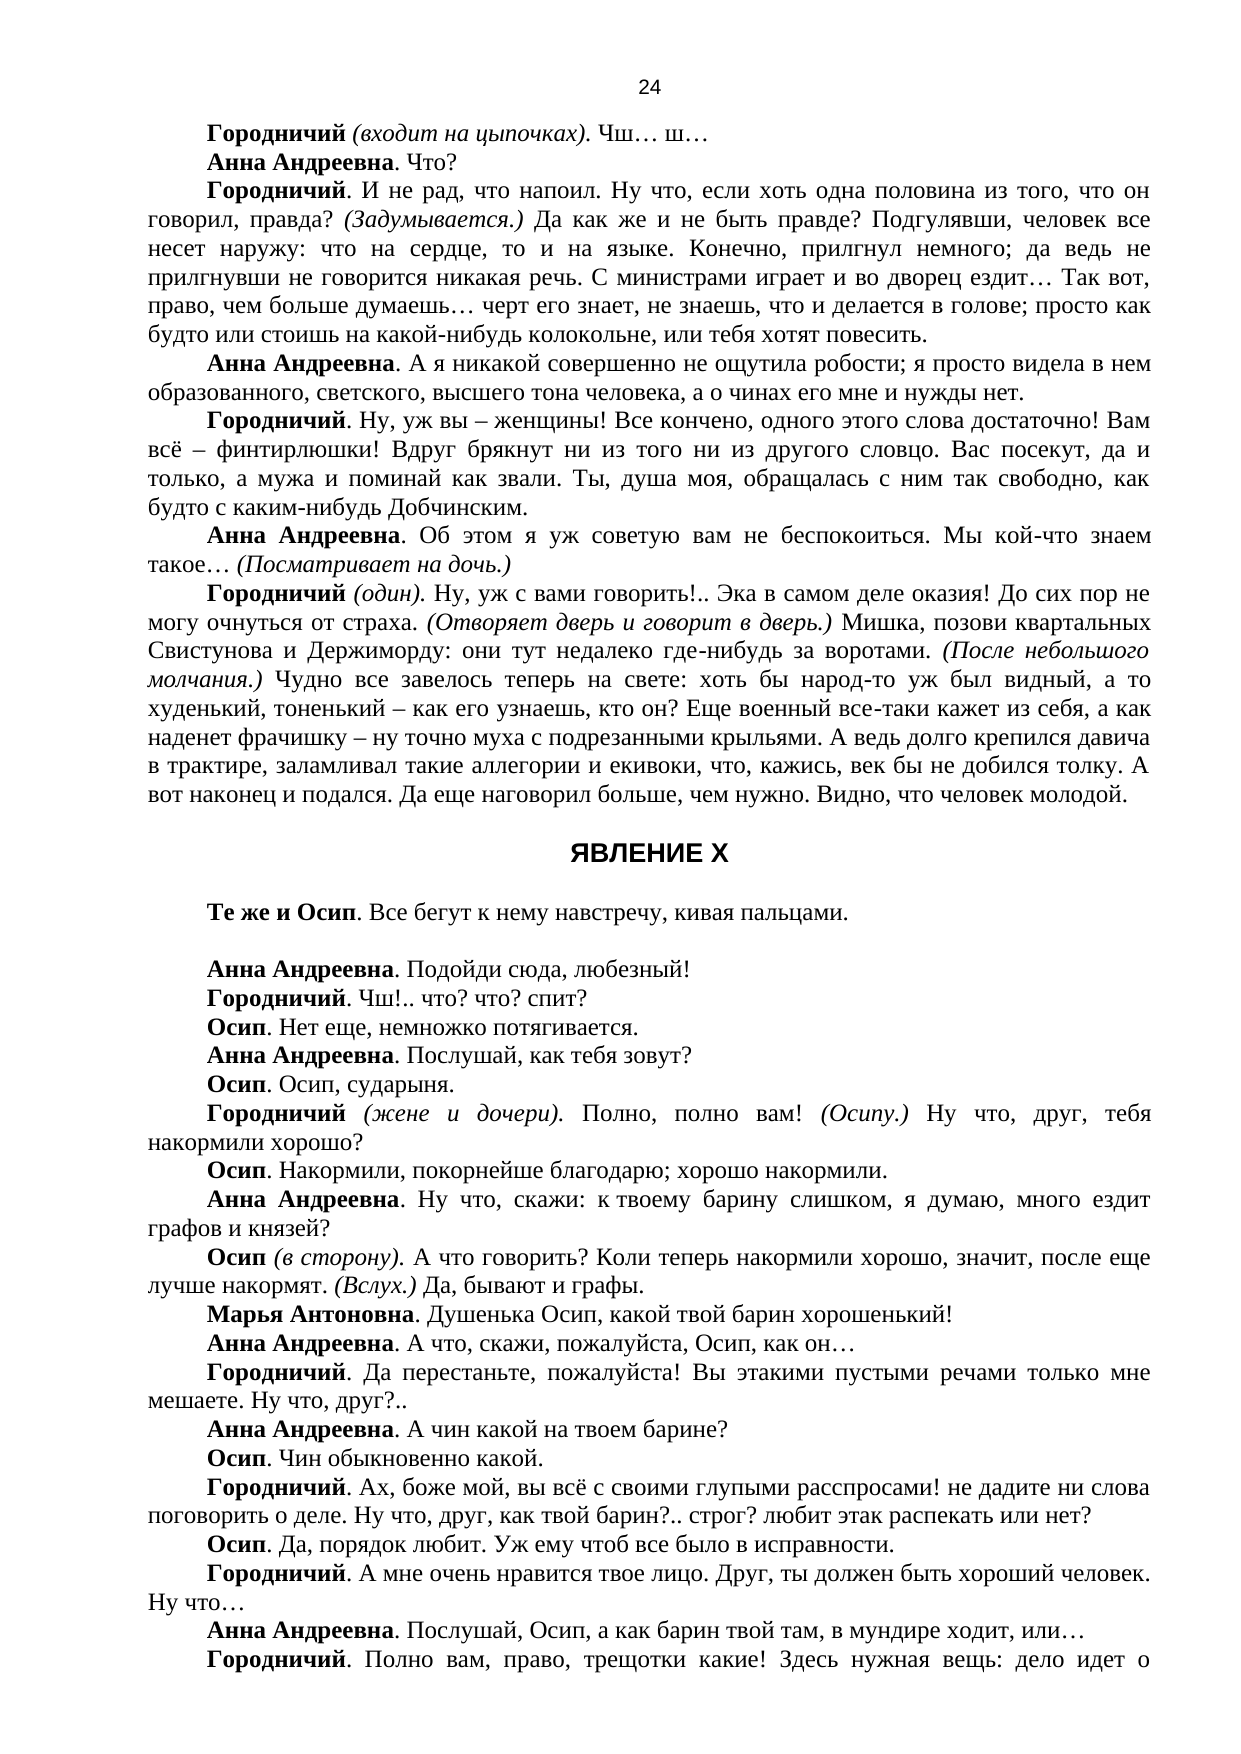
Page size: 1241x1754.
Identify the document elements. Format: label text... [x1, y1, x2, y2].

text Осип. Осип, сударыня. [148, 1069, 1152, 1098]
text Анна Андреевна. А я никакой совершенно не ощутила робости; я просто видела в нем образованного, светского, высшего тона человека, а о чинах его мне и нужды нет. [148, 348, 1152, 406]
text Те же и Осип. Все бегут к нему навстречу, кивая пальцами. [148, 897, 1152, 926]
text Городничий. Ну, уж вы – женщины! Все кончено, одного этого слова достаточно! Вам всё – финтирлюшки! Вдруг брякнут ни из того ни из другого словцо. Вас посекут, да и только, а мужа и поминай как звали. Ты, душа моя, обращалась с ним так свободно, как будто с каким‑нибудь Добчинским. [148, 406, 1152, 521]
subtitle ЯВЛЕНИЕ X [148, 837, 1152, 868]
text Городничий. Ах, боже мой, вы всё с своими глупыми расспросами! не дадите ни слова поговорить о деле. Ну что, друг, как твой барин?.. строг? любит этак распекать или нет? [148, 1472, 1152, 1529]
text Городничий (жене и дочери). Полно, полно вам! (Осипу.) Ну что, друг, тебя накормили хорошо? [148, 1098, 1152, 1156]
text Городничий (входит на цыпочках). Чш… ш… [148, 118, 1152, 147]
text Осип. Чин обыкновенно какой. [148, 1443, 1152, 1472]
text Городничий. Полно вам, право, трещотки какие! Здесь нужная вещь: дело идет о [148, 1644, 1152, 1673]
text Городничий. А мне очень нравится твое лицо. Друг, ты должен быть хороший человек. Ну что… [148, 1558, 1152, 1616]
text Анна Андреевна. Послушай, как тебя зовут? [148, 1041, 1152, 1069]
text Анна Андреевна. Послушай, Осип, а как барин твой там, в мундире ходит, или… [148, 1616, 1152, 1644]
text Осип. Да, порядок любит. Уж ему чтоб все было в исправности. [148, 1529, 1152, 1558]
text Анна Андреевна. Об этом я уж советую вам не беспокоиться. Мы кой‑что знаем такое… (Посматривает на дочь.) [148, 521, 1152, 578]
text Осип. Нет еще, немножко потягивается. [148, 1012, 1152, 1041]
text Анна Андреевна. Подойди сюда, любезный! [148, 954, 1152, 983]
text Осип. Накормили, покорнейше благодарю; хорошо накормили. [148, 1156, 1152, 1184]
text Анна Андреевна. Ну что, скажи: к твоему барину слишком, я думаю, много ездит графов и князей? [148, 1184, 1152, 1242]
text Городничий. Да перестаньте, пожалуйста! Вы этакими пустыми речами только мне мешаете. Ну что, друг?.. [148, 1357, 1152, 1414]
text Городничий (один). Ну, уж с вами говорить!.. Эка в самом деле оказия! До сих пор не могу очнуться от страха. (Отворяет дверь и говорит в дверь.) Мишка, позови квартальных Свистунова и Держиморду: они тут недалеко где‑нибудь за воротами. (После небольшого молчания.) Чудно все завелось теперь на свете: хоть бы народ‑то уж был видный, а то худенький, тоненький – как его узнаешь, кто он? Еще военный все‑таки кажет из себя, а как наденет фрачишку – ну точно муха с подрезанными крыльями. А ведь долго крепился давича в трактире, заламливал такие аллегории и екивоки, что, кажись, век бы не добился толку. А вот наконец и подался. Да еще наговорил больше, чем нужно. Видно, что человек молодой. [148, 578, 1152, 808]
text Городничий. И не рад, что напоил. Ну что, если хоть одна половина из того, что он говорил, правда? (Задумывается.) Да как же и не быть правде? Подгулявши, человек все несет наружу: что на сердце, то и на языке. Конечно, прилгнул немного; да ведь не прилгнувши не говорится никакая речь. С министрами играет и во дворец ездит… Так вот, право, чем больше думаешь… черт его знает, не знаешь, что и делается в голове; просто как будто или стоишь на какой‑нибудь колокольне, или тебя хотят повесить. [148, 176, 1152, 348]
text Анна Андреевна. А чин какой на твоем барине? [148, 1414, 1152, 1443]
text Осип (в сторону). А что говорить? Коли теперь накормили хорошо, значит, после еще лучше накормят. (Вслух.) Да, бывают и графы. [148, 1242, 1152, 1299]
text Марья Антоновна. Душенька Осип, какой твой барин хорошенький! [148, 1299, 1152, 1328]
text Анна Андреевна. Что? [148, 147, 1152, 176]
text Анна Андреевна. А что, скажи, пожалуйста, Осип, как он… [148, 1328, 1152, 1357]
text Городничий. Чш!.. что? что? спит? [148, 983, 1152, 1012]
